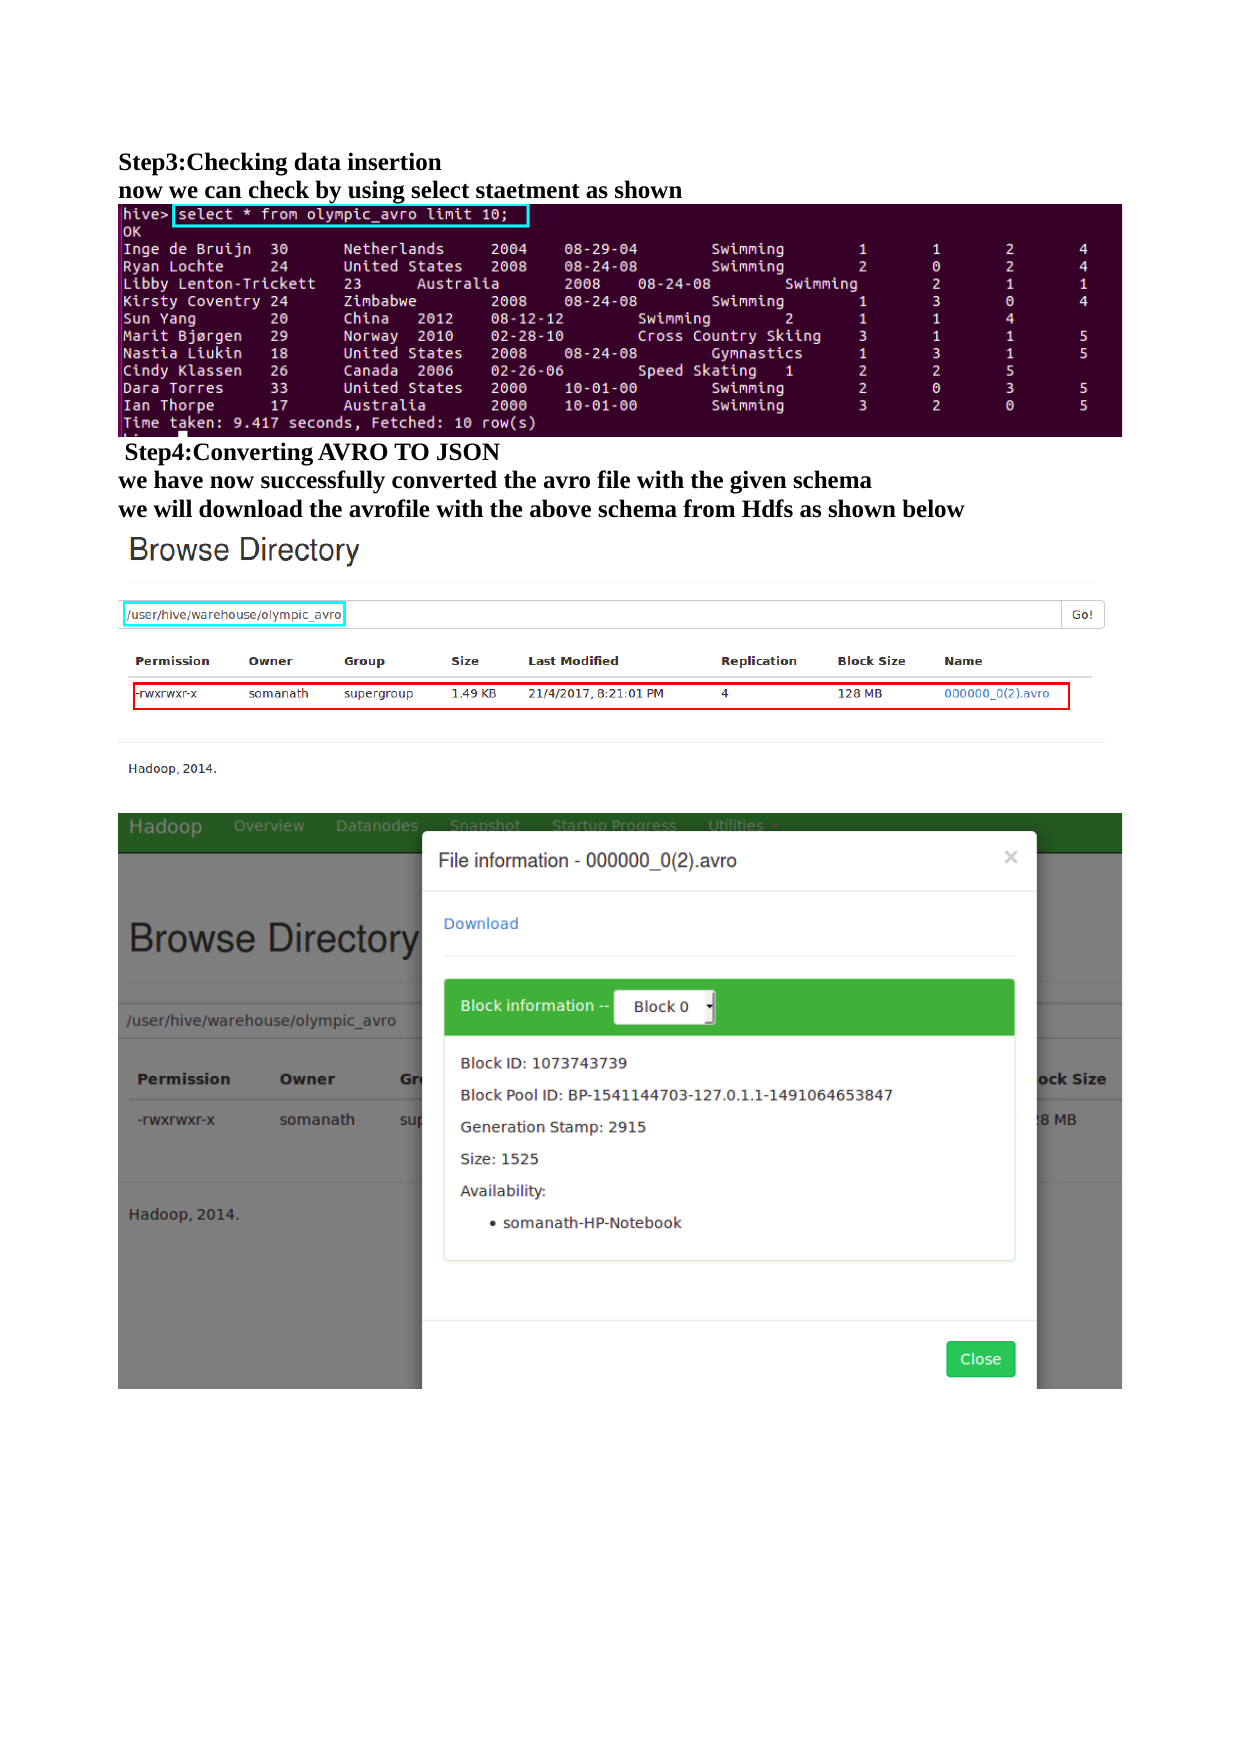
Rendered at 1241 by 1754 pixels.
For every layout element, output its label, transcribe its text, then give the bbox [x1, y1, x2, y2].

picture [118, 523, 1123, 785]
text Step3:Checking data insertion [118, 147, 1122, 176]
text Step4:Converting AVRO TO JSON [118, 437, 1122, 466]
picture [118, 204, 1123, 437]
text we have now successfully converted the avro file with the given schema [118, 466, 1122, 494]
picture [118, 813, 1123, 1389]
text we will download the avrofile with the above schema from Hdfs as shown below [118, 494, 1122, 523]
text now we can check by using select staetment as shown [118, 176, 1122, 204]
